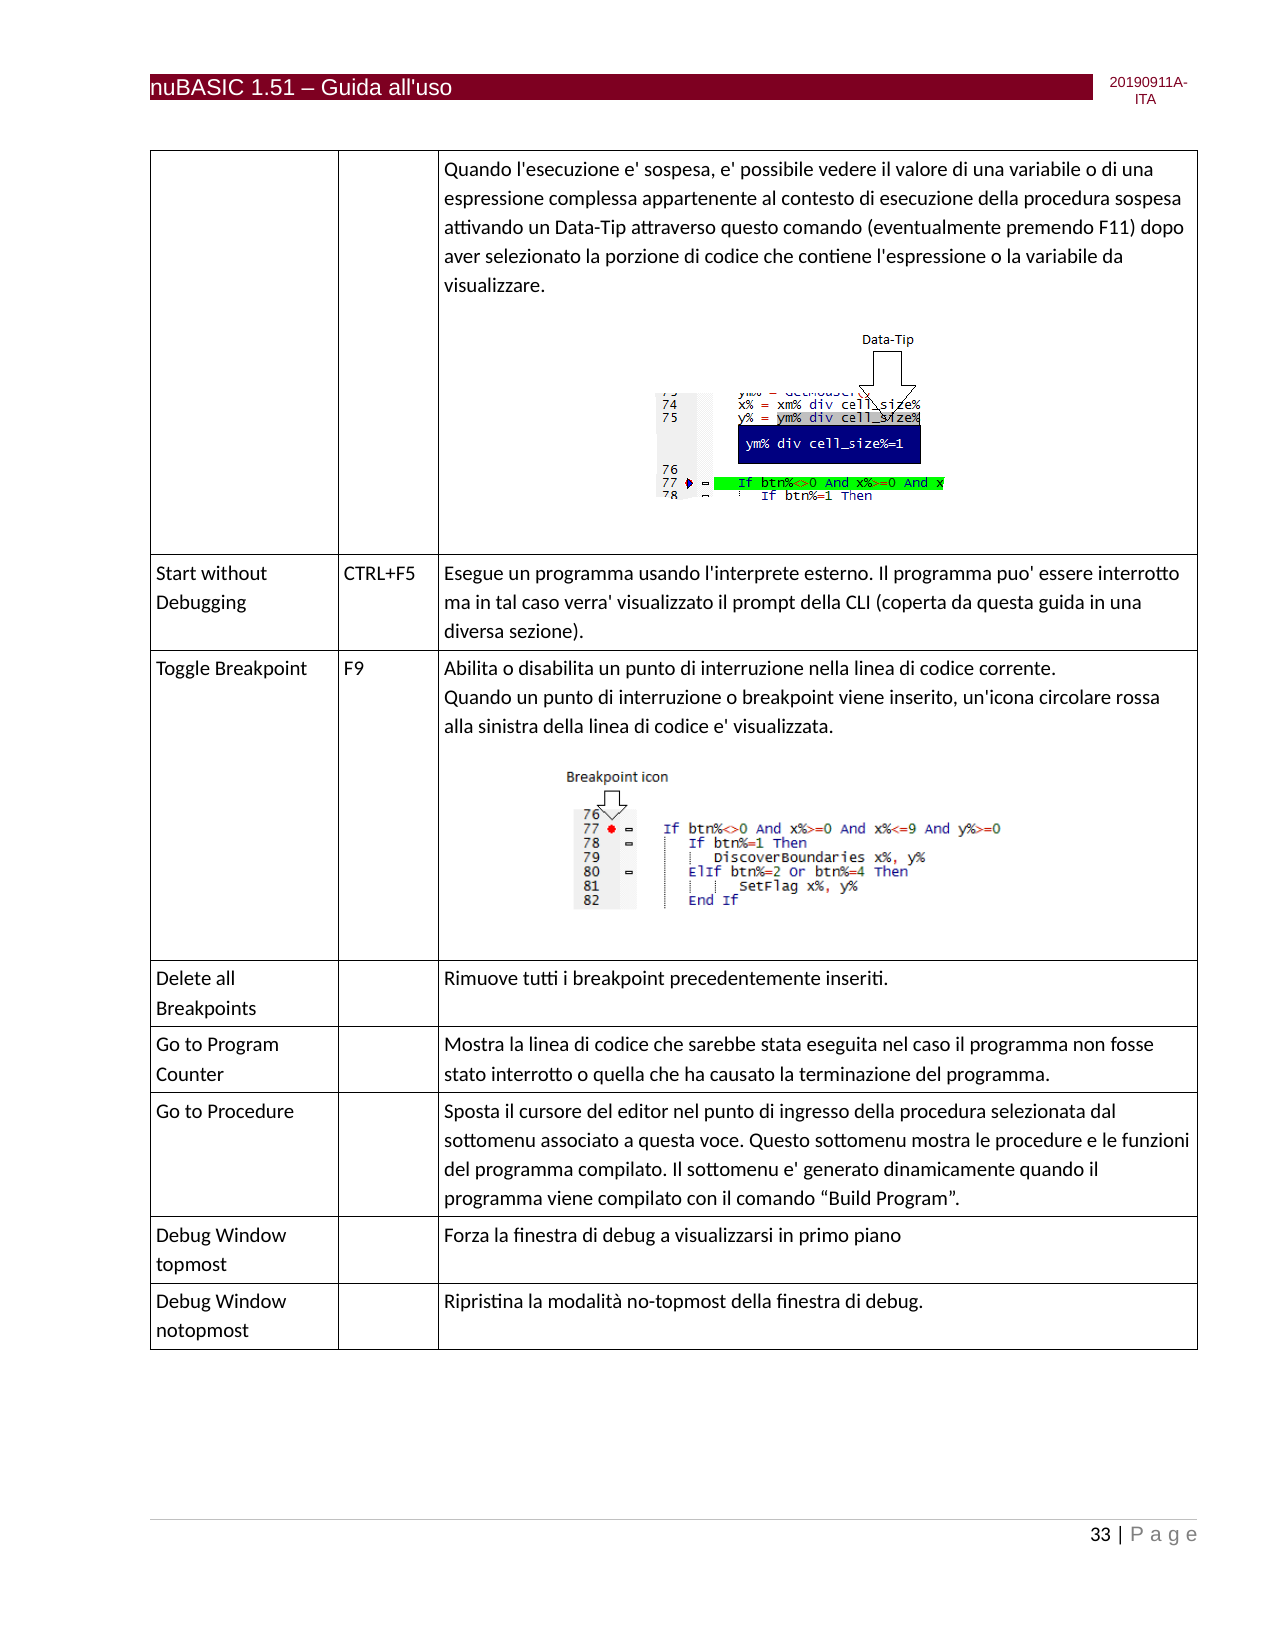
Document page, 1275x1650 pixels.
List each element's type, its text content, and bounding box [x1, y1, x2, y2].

table_cell [339, 1284, 438, 1349]
table_cell Go to Program Counter [151, 1027, 338, 1092]
table_cell Delete all Breakpoints [151, 961, 338, 1026]
table_cell F9 [339, 651, 438, 960]
table_cell Go to Procedure [151, 1093, 338, 1216]
table_cell [151, 151, 338, 554]
table_cell Ripristina la modalità no-topmost della finestra di debug. [439, 1284, 1197, 1349]
table_cell [339, 1093, 438, 1216]
table_cell CTRL+F5 [339, 555, 438, 649]
table_cell Rimuove tutti i breakpoint precedentemente inseriti. [439, 961, 1197, 1026]
table_cell Start without Debugging [151, 555, 338, 649]
table_cell Debug Window topmost [151, 1217, 338, 1283]
table_cell Sposta il cursore del editor nel punto di ingresso della procedura selezionata dal sottomenu associato a questa voce. Questo sottomenu mostra le procedure e le funzioni del programma compilato. Il sottomenu e' generato dinamicamente quando il programma viene compilato con il comando “Build Program”. [439, 1093, 1197, 1216]
table_cell [339, 1027, 438, 1092]
table_cell Quando l'esecuzione e' sospesa, e' possibile vedere il valore di una variabile o di una espressione complessa appartenente al contesto di esecuzione della procedura sospesa attivando un Data-Tip attraverso questo comando (eventualmente premendo F11) dopo aver selezionato la porzione di codice che contiene l'espressione o la variabile da visualizzare. [439, 151, 1197, 554]
table_cell Debug Window notopmost [151, 1284, 338, 1349]
table_cell Esegue un programma usando l'interprete esterno. Il programma puo' essere interrotto ma in tal caso verra' visualizzato il prompt della CLI (coperta da questa guida in una diversa sezione). [439, 555, 1197, 649]
table_cell Forza la finestra di debug a visualizzarsi in primo piano [439, 1217, 1197, 1283]
table_cell [339, 1217, 438, 1283]
table_cell Toggle Breakpoint [151, 651, 338, 960]
table_cell [339, 151, 438, 554]
table_cell [339, 961, 438, 1026]
table_cell Abilita o disabilita un punto di interruzione nella linea di codice corrente. Quando un punto di interruzione o breakpoint viene inserito, un'icona circolare rossa alla sinistra della linea di codice e' visualizzata. [439, 651, 1197, 960]
table_cell Mostra la linea di codice che sarebbe stata eseguita nel caso il programma non fosse stato interrotto o quella che ha causato la terminazione del programma. [439, 1027, 1197, 1092]
